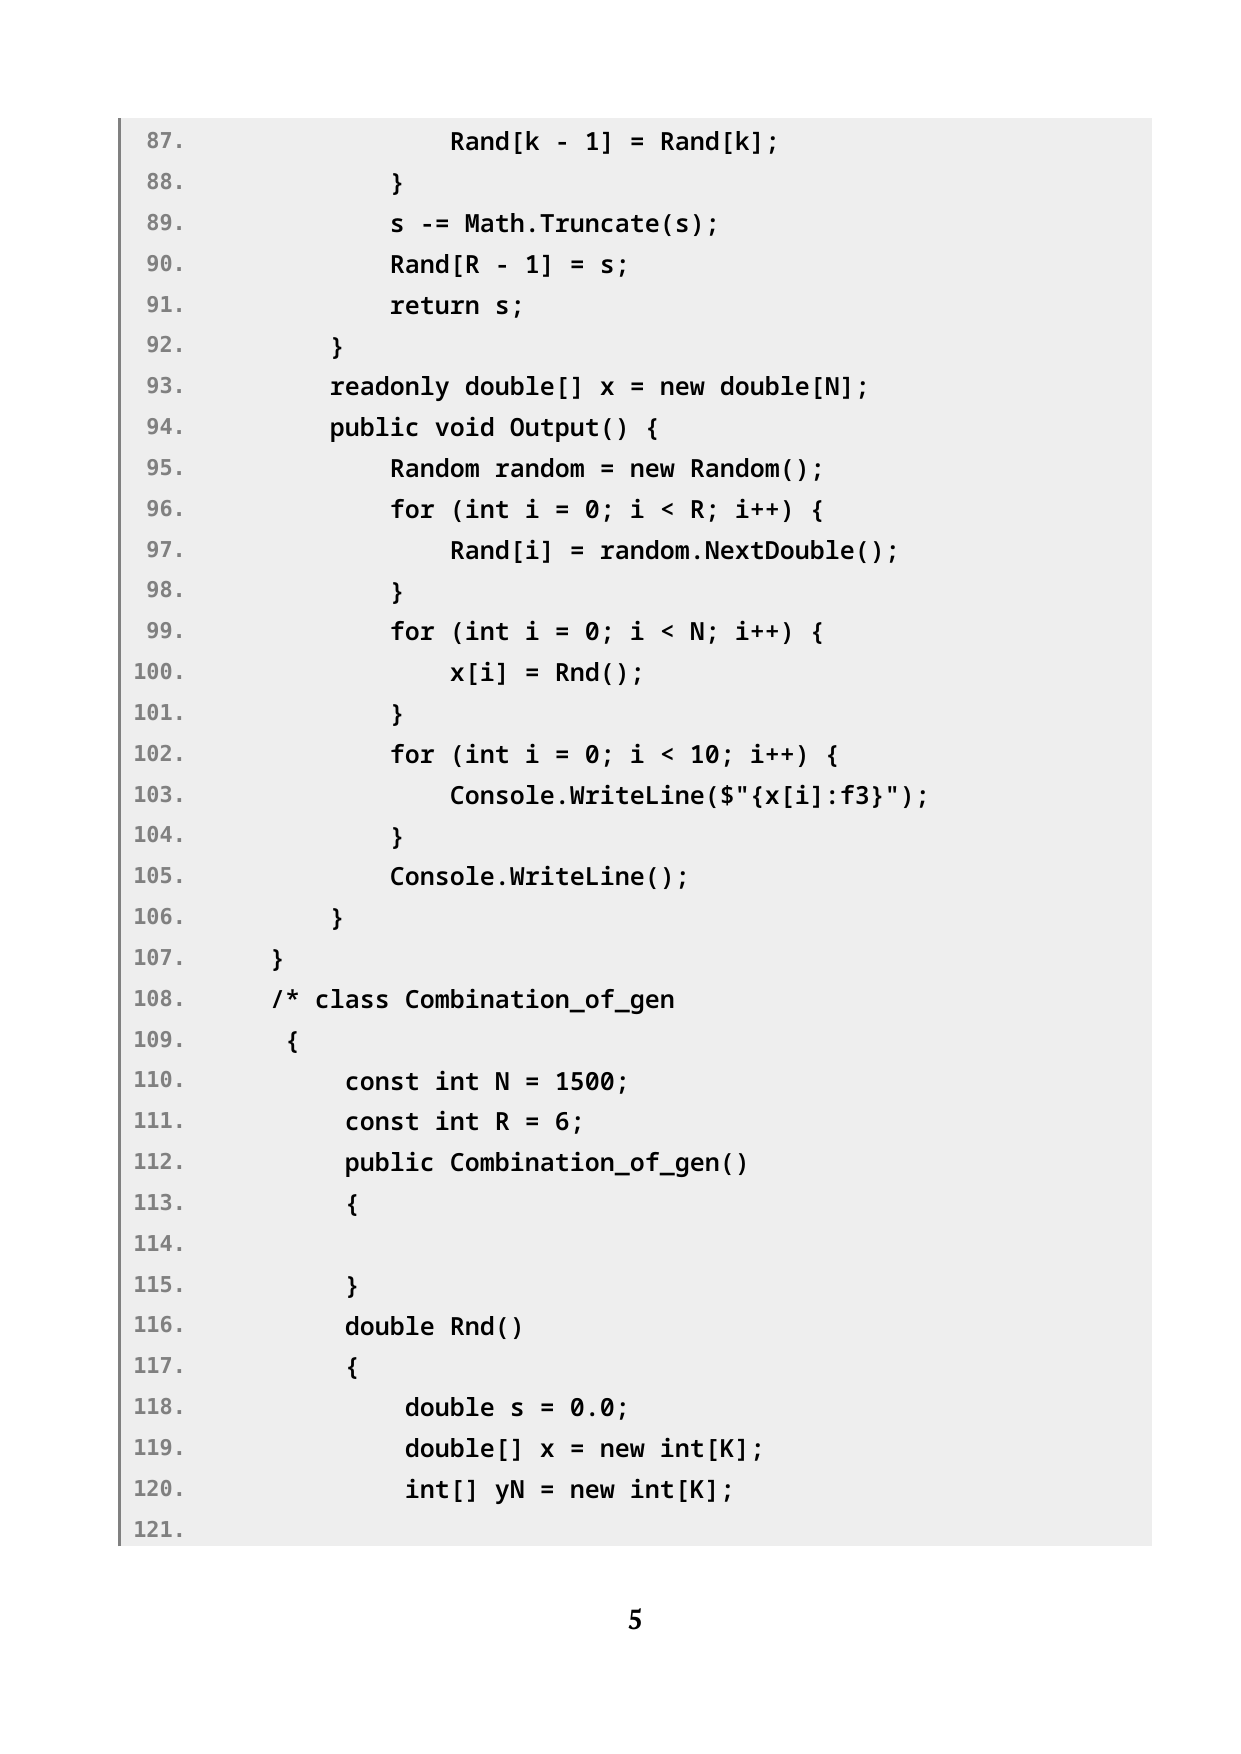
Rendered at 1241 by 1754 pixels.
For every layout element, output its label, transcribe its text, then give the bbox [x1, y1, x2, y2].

list for (int i = 0; i < R; i++) { [121, 486, 1152, 526]
list Console.WriteLine($"{x[i]:f3}"); [121, 771, 1152, 811]
list } [121, 690, 1152, 730]
list const int R = 6; [121, 1098, 1152, 1138]
list for (int i = 0; i < N; i++) { [121, 608, 1152, 648]
list } [121, 812, 1152, 852]
list double Rnd() [121, 1302, 1152, 1342]
list { [121, 1180, 1152, 1220]
list } [121, 894, 1152, 934]
list readonly double[] x = new double[N]; [121, 363, 1152, 403]
list Rand[i] = random.NextDouble(); [121, 526, 1152, 566]
list /* class Combination_of_gen [121, 976, 1152, 1016]
list { [121, 1343, 1152, 1383]
list public void Output() { [121, 404, 1152, 444]
list } [121, 1261, 1152, 1301]
list x[i] = Rnd(); [121, 649, 1152, 689]
list } [121, 567, 1152, 607]
list } [121, 935, 1152, 975]
list double s = 0.0; [121, 1384, 1152, 1424]
list int[] yN = new int[K]; [121, 1466, 1152, 1506]
list s -= Math.Truncate(s); [121, 200, 1152, 240]
list } [121, 322, 1152, 362]
list { [121, 1016, 1152, 1056]
list Rand[R - 1] = s; [121, 241, 1152, 281]
list double[] x = new int[K]; [121, 1425, 1152, 1465]
list const int N = 1500; [121, 1057, 1152, 1097]
list } [121, 159, 1152, 199]
list for (int i = 0; i < 10; i++) { [121, 731, 1152, 771]
list Random random = new Random(); [121, 445, 1152, 485]
list return s; [121, 281, 1152, 321]
list public Combination_of_gen() [121, 1139, 1152, 1179]
list Rand[k - 1] = Rand[k]; [121, 118, 1152, 158]
list Console.WriteLine(); [121, 853, 1152, 893]
